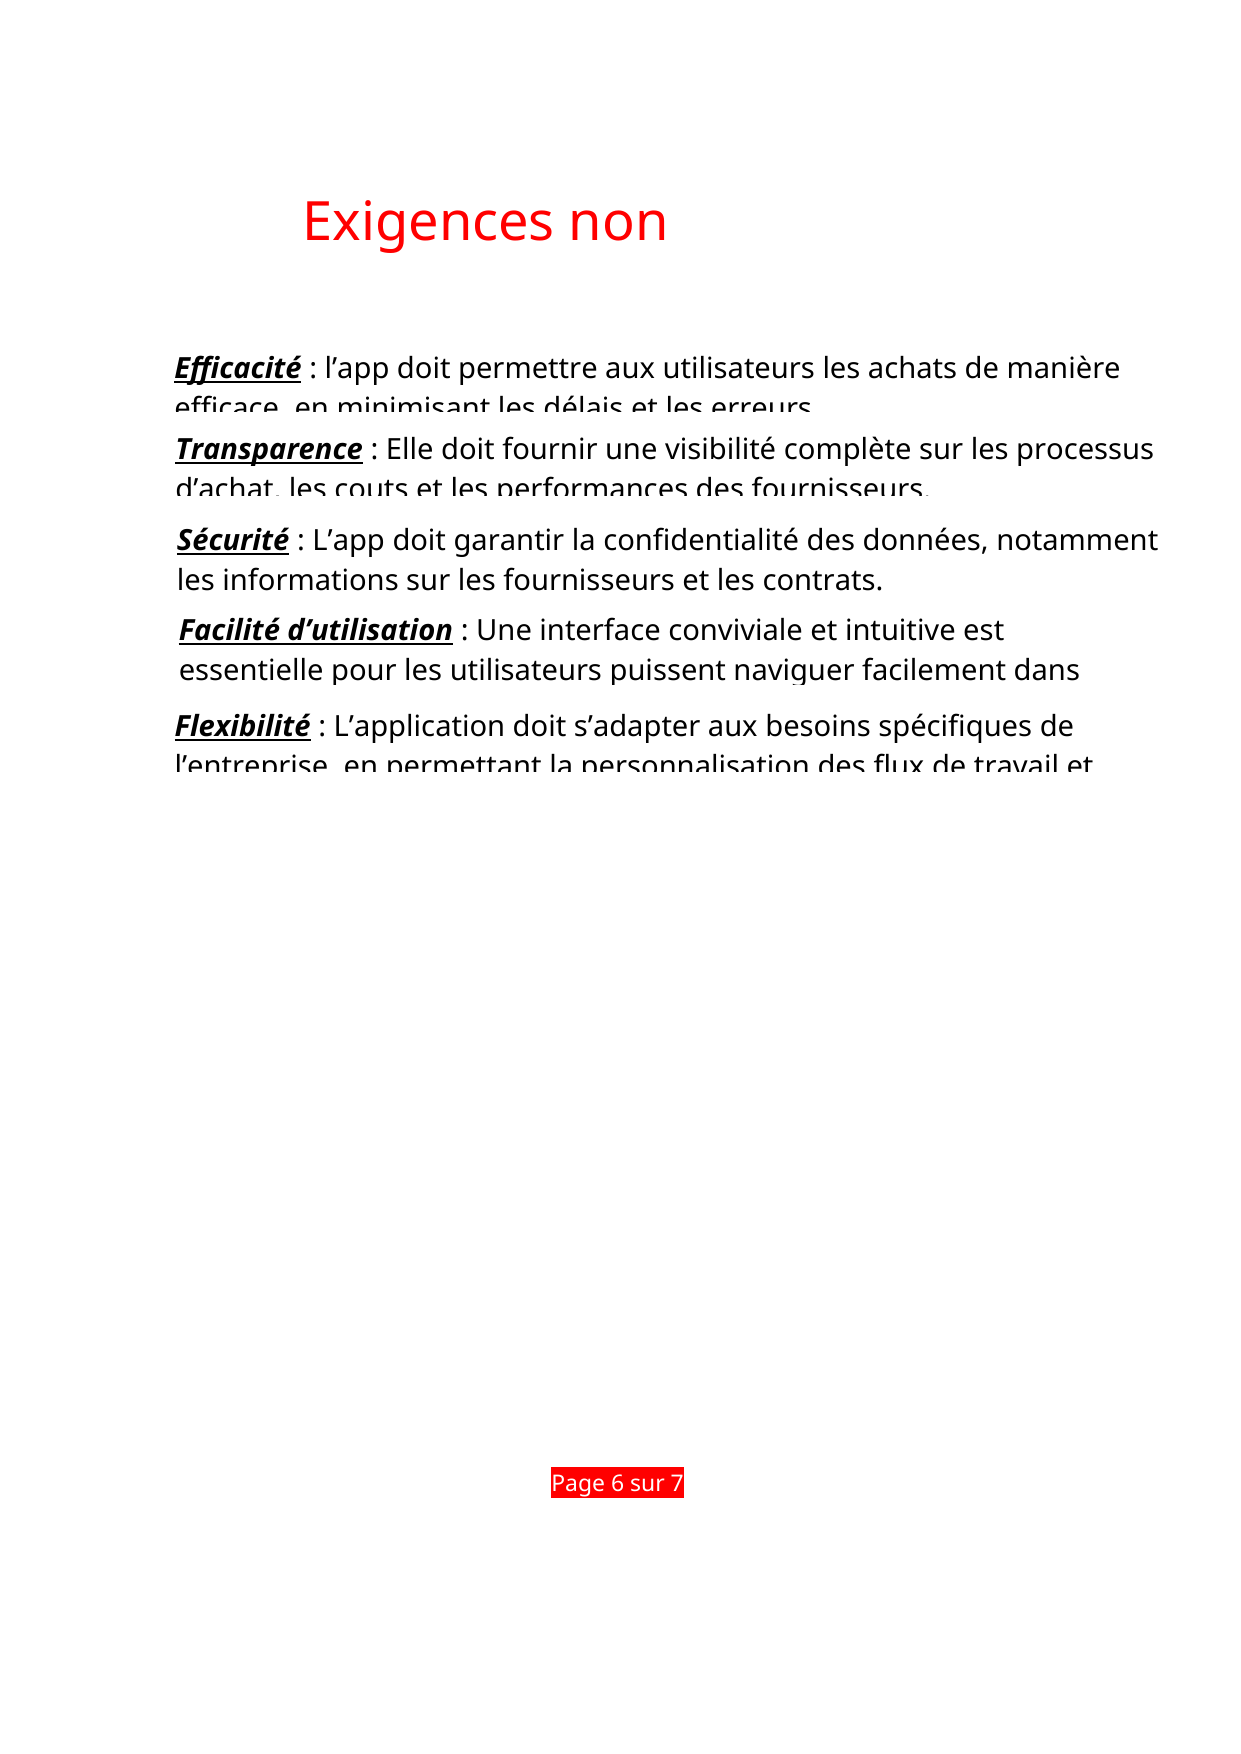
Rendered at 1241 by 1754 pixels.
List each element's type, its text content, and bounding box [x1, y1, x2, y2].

text Transparence : Elle doit fournir une visibilité complète sur les processus d’achat, les couts et les performances des fournisseurs. [175, 428, 1201, 496]
text Page 6 sur 7 [551, 1467, 689, 1498]
text Exigences non fonctionnelles [302, 183, 1021, 258]
text Efficacité : l’app doit permettre aux utilisateurs les achats de manière efficace, en minimisant les délais et les erreurs. [174, 347, 1190, 411]
text Facilité d’utilisation : Une interface conviviale et intuitive est essentielle pour les utilisateurs puissent naviguer facilement dans l’application [178, 610, 1112, 684]
text Sécurité : L’app doit garantir la confidentialité des données, notamment les informations sur les fournisseurs et les contrats. [177, 519, 1202, 598]
text Flexibilité : L’application doit s’adapter aux besoins spécifiques de l’entreprise, en permettant la personnalisation des flux de travail et des règles métier [174, 706, 1112, 772]
